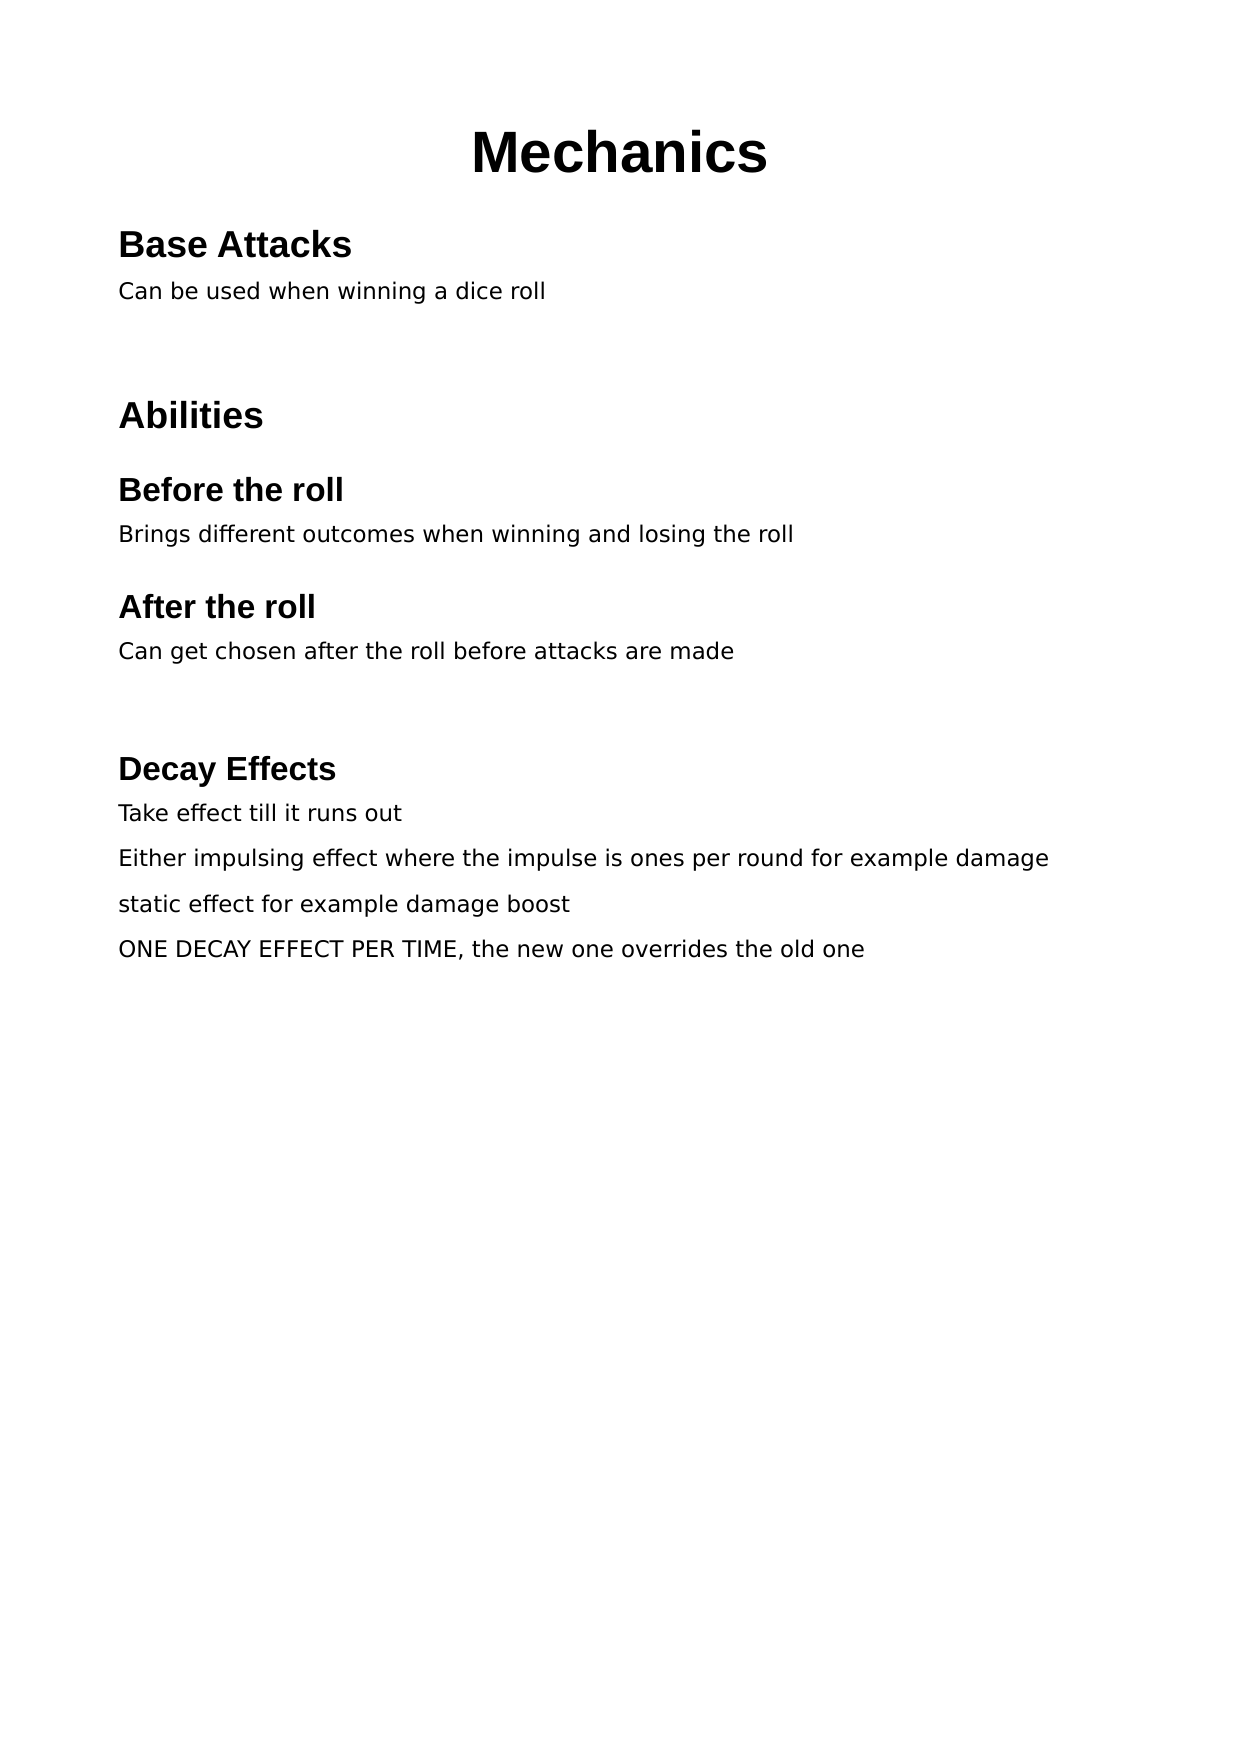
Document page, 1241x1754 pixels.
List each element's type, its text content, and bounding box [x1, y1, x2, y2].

text Can be used when winning a dice roll [118, 278, 1122, 305]
text Take effect till it runs out [118, 800, 1122, 827]
text Either impulsing effect where the impulse is ones per round for example damage [118, 846, 1122, 872]
subtitle After the roll [118, 587, 1122, 626]
subtitle Before the roll [118, 470, 1122, 509]
text Can get chosen after the roll before attacks are made [118, 638, 1122, 665]
text static effect for example damage boost [118, 891, 1122, 917]
subtitle Decay Effects [118, 749, 1122, 788]
text Brings different outcomes when winning and losing the roll [118, 521, 1122, 548]
title Mechanics [118, 118, 1122, 185]
subtitle Base Attacks [118, 223, 1122, 266]
text ONE DECAY EFFECT PER TIME, the new one overrides the old one [118, 936, 1122, 963]
subtitle Abilities [118, 394, 1122, 437]
